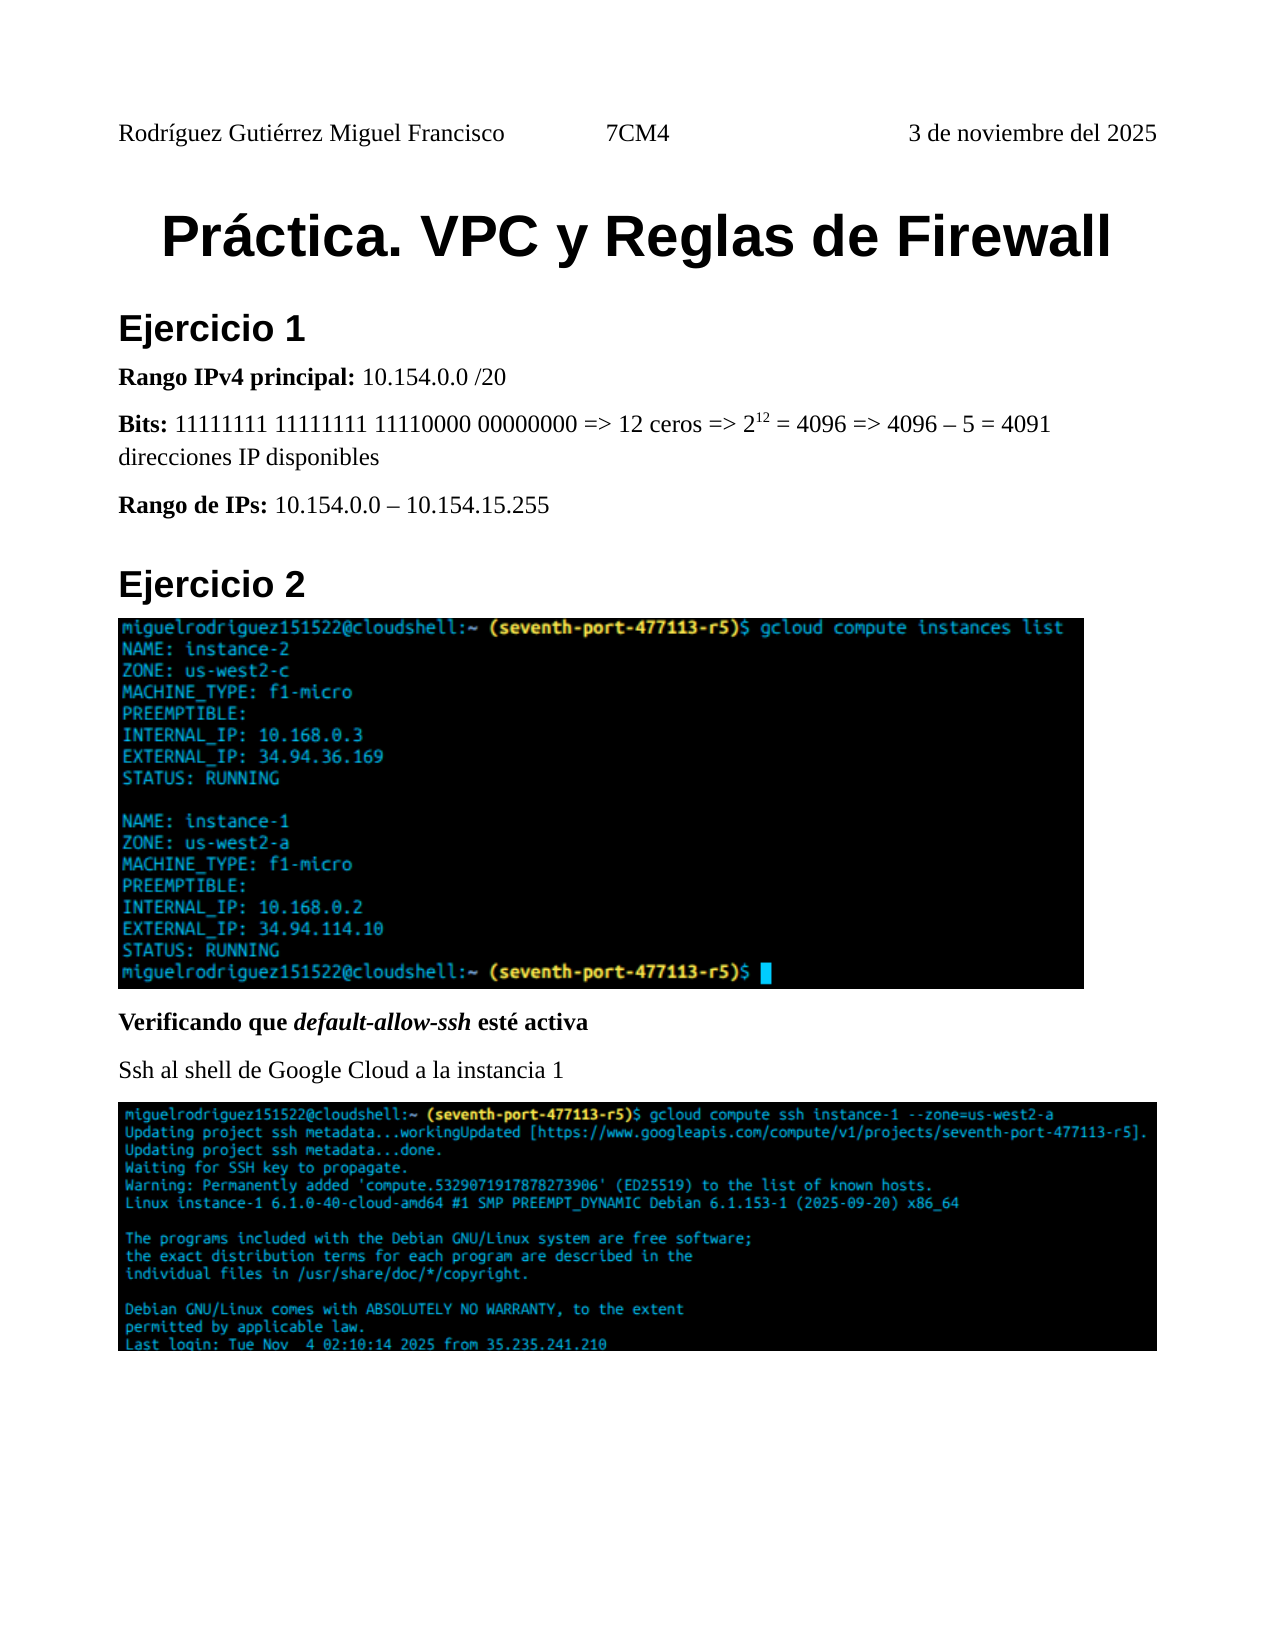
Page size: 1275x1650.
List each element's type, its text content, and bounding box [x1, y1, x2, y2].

text Rango de IPs: 10.154.0.0 – 10.154.15.255 [118, 490, 1157, 518]
subtitle Ejercicio 2 [118, 562, 1157, 606]
title Práctica. VPC y Reglas de Firewall [118, 201, 1157, 268]
picture [118, 618, 1084, 989]
text Verificando que default-allow-ssh esté activa [118, 1007, 1157, 1036]
subtitle Ejercicio 1 [118, 306, 1157, 349]
text Ssh al shell de Google Cloud a la instancia 1 [118, 1055, 1157, 1084]
picture [466, 1345, 475, 1351]
picture [118, 1102, 1157, 1351]
text Rango IPv4 principal: 10.154.0.0 /20 [118, 362, 1157, 390]
text Bits: 11111111 11111111 11110000 00000000 => 12 ceros => 212 = 4096 => 4096 – 5 = 4091 direcciones IP disponibles [118, 409, 1157, 471]
